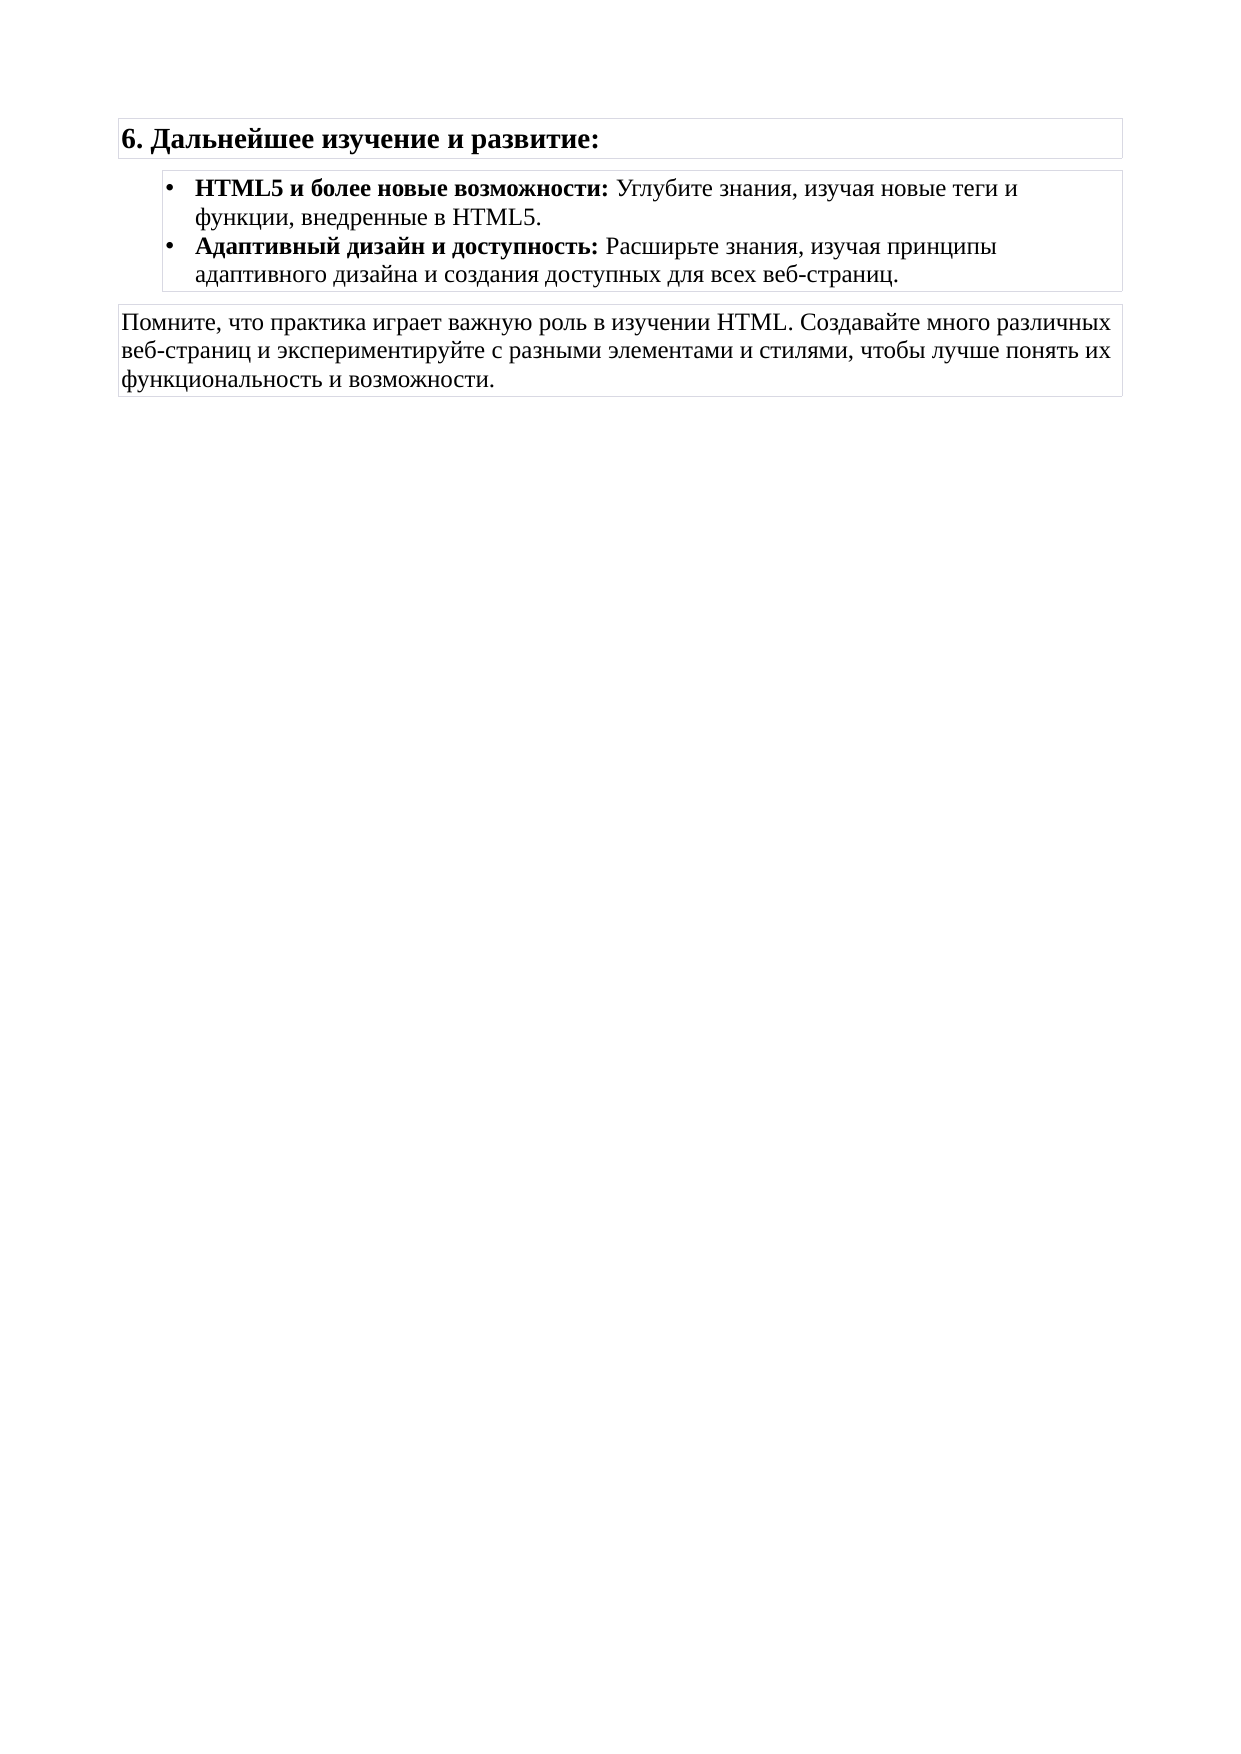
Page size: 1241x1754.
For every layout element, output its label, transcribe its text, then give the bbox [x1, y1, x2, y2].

list HTML5 и более новые возможности: Углубите знания, изучая новые теги и функции, внедренные в HTML5. [163, 171, 1122, 228]
text Помните, что практика играет важную роль в изучении HTML. Создавайте много различных веб-страниц и экспериментируйте с разными элементами и стилями, чтобы лучше понять их функциональность и возможности. [119, 305, 1122, 396]
list Адаптивный дизайн и доступность: Расширьте знания, изучая принципы адаптивного дизайна и создания доступных для всех веб-страниц. [163, 228, 1122, 291]
subtitle 6. Дальнейшее изучение и развитие: [119, 119, 1122, 158]
